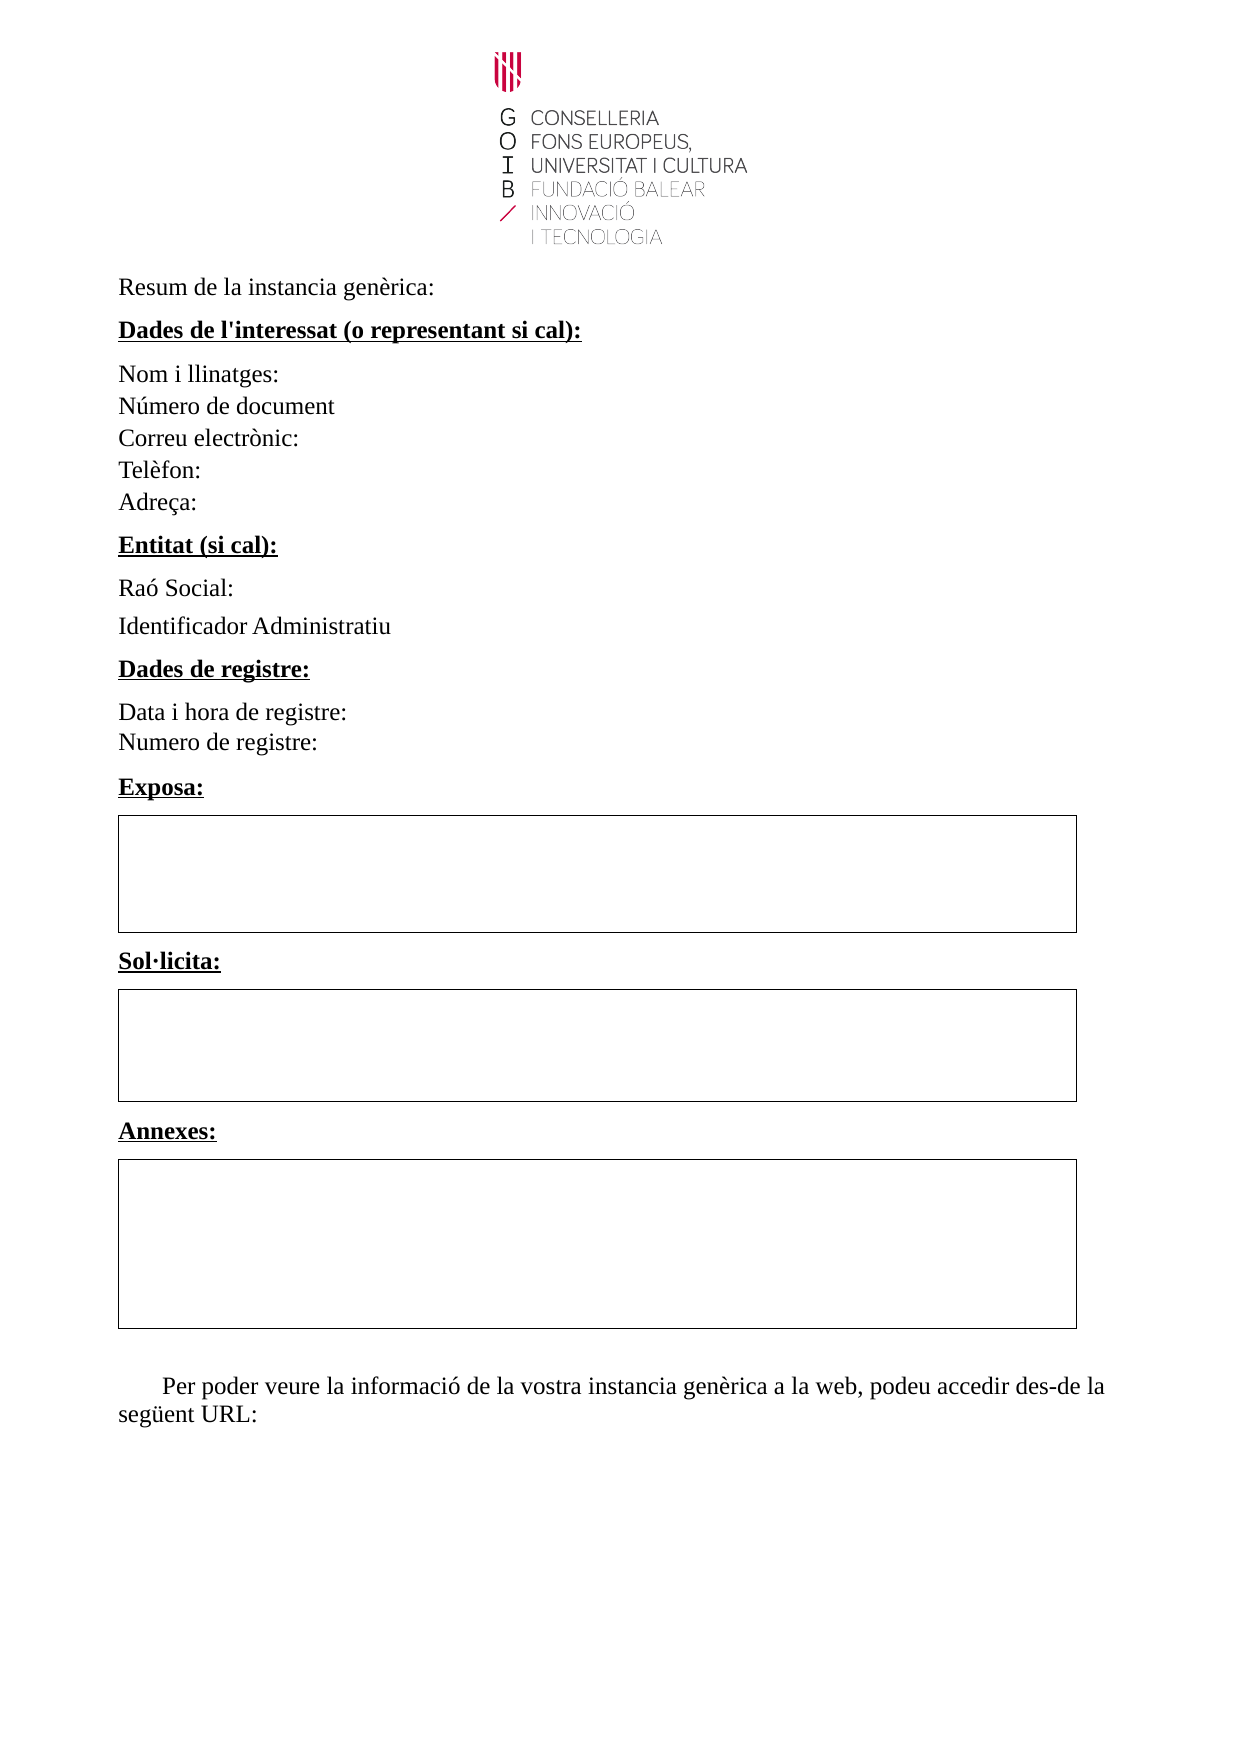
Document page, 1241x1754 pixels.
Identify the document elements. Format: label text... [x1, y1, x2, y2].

text Sol·licita: [118, 946, 1122, 975]
picture [479, 39, 762, 258]
text Telèfon: [118, 452, 1122, 484]
text Numero de registre: [118, 727, 1122, 757]
text Adreça: [118, 484, 1122, 516]
text Annexes: [118, 1116, 1122, 1144]
text Número de document [118, 387, 1122, 419]
text Dades de l'interessat (o representant si cal): [118, 316, 1122, 344]
text Resum de la instancia genèrica: [118, 272, 1122, 301]
text Identificador Administratiu [118, 602, 1122, 639]
text Per poder veure la informació de la vostra instancia genèrica a la web, podeu accedir des-de la següent URL: [118, 1371, 1122, 1428]
text Exposa: [118, 772, 1122, 801]
text Correu electrònic: [118, 419, 1122, 452]
text Data i hora de registre: [118, 697, 1122, 727]
text Dades de registre: [118, 654, 1122, 683]
text Raó Social: [118, 573, 1122, 602]
text Nom i llinatges: [118, 359, 1122, 387]
text Entitat (si cal): [118, 530, 1122, 559]
